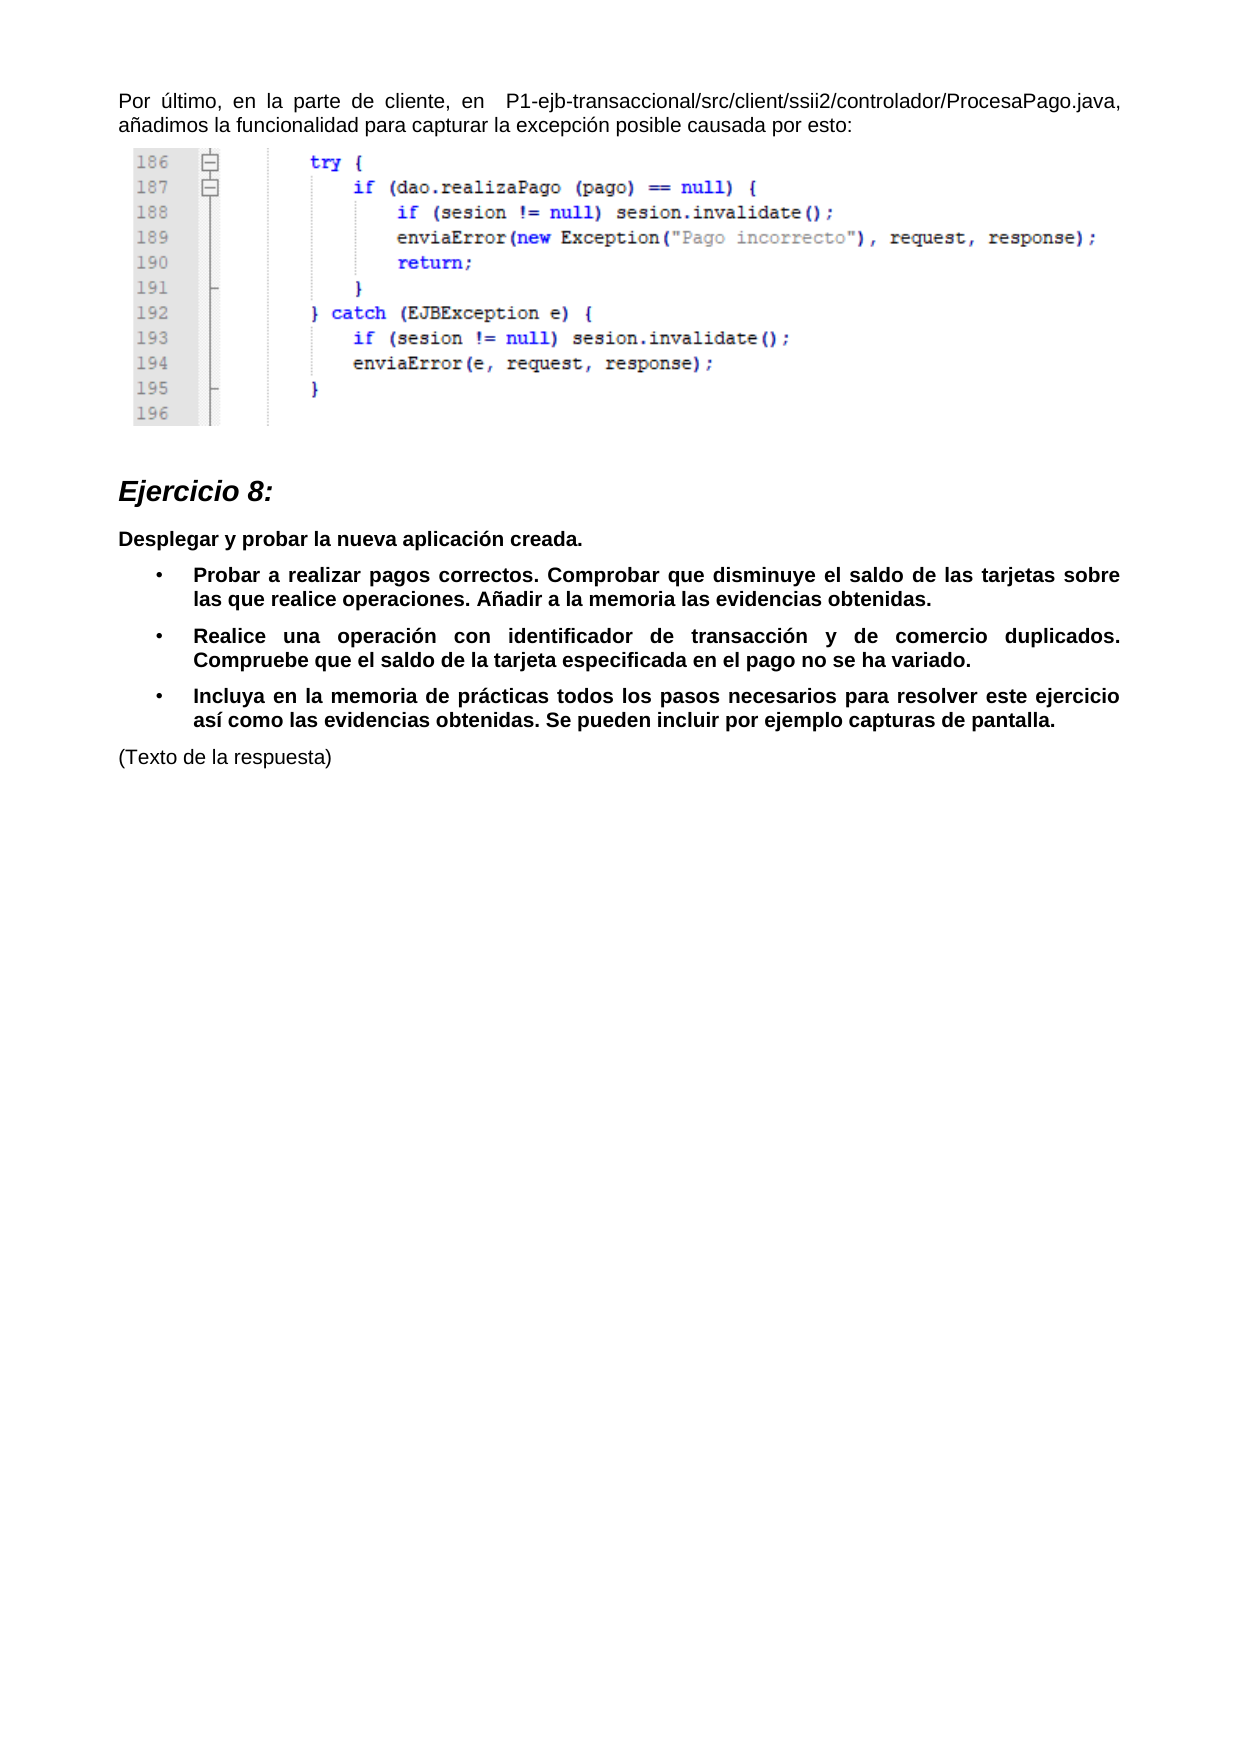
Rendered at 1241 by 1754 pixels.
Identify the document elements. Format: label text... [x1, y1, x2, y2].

picture [133, 148, 1107, 426]
subtitle Incluya en la memoria de prácticas todos los pasos necesarios para resolver este ejercicio así como las evidencias obtenidas. Se pueden incluir por ejemplo capturas de pantalla. [156, 684, 1122, 732]
subtitle Por último, en la parte de cliente, en P1-ejb-transaccional/src/client/ssii2/controlador/ProcesaPago.java, añadimos la funcionalidad para capturar la excepción posible causada por esto: [118, 88, 1122, 136]
subtitle Desplegar y probar la nueva aplicación creada. [118, 527, 1122, 551]
subtitle Probar a realizar pagos correctos. Comprobar que disminuye el saldo de las tarjetas sobre las que realice operaciones. Añadir a la memoria las evidencias obtenidas. [156, 563, 1122, 611]
subtitle Realice una operación con identificador de transacción y de comercio duplicados. Compruebe que el saldo de la tarjeta especificada en el pago no se ha variado. [156, 624, 1122, 672]
subtitle (Texto de la respuesta) [118, 745, 1122, 769]
subtitle Ejercicio 8: [118, 474, 1122, 508]
